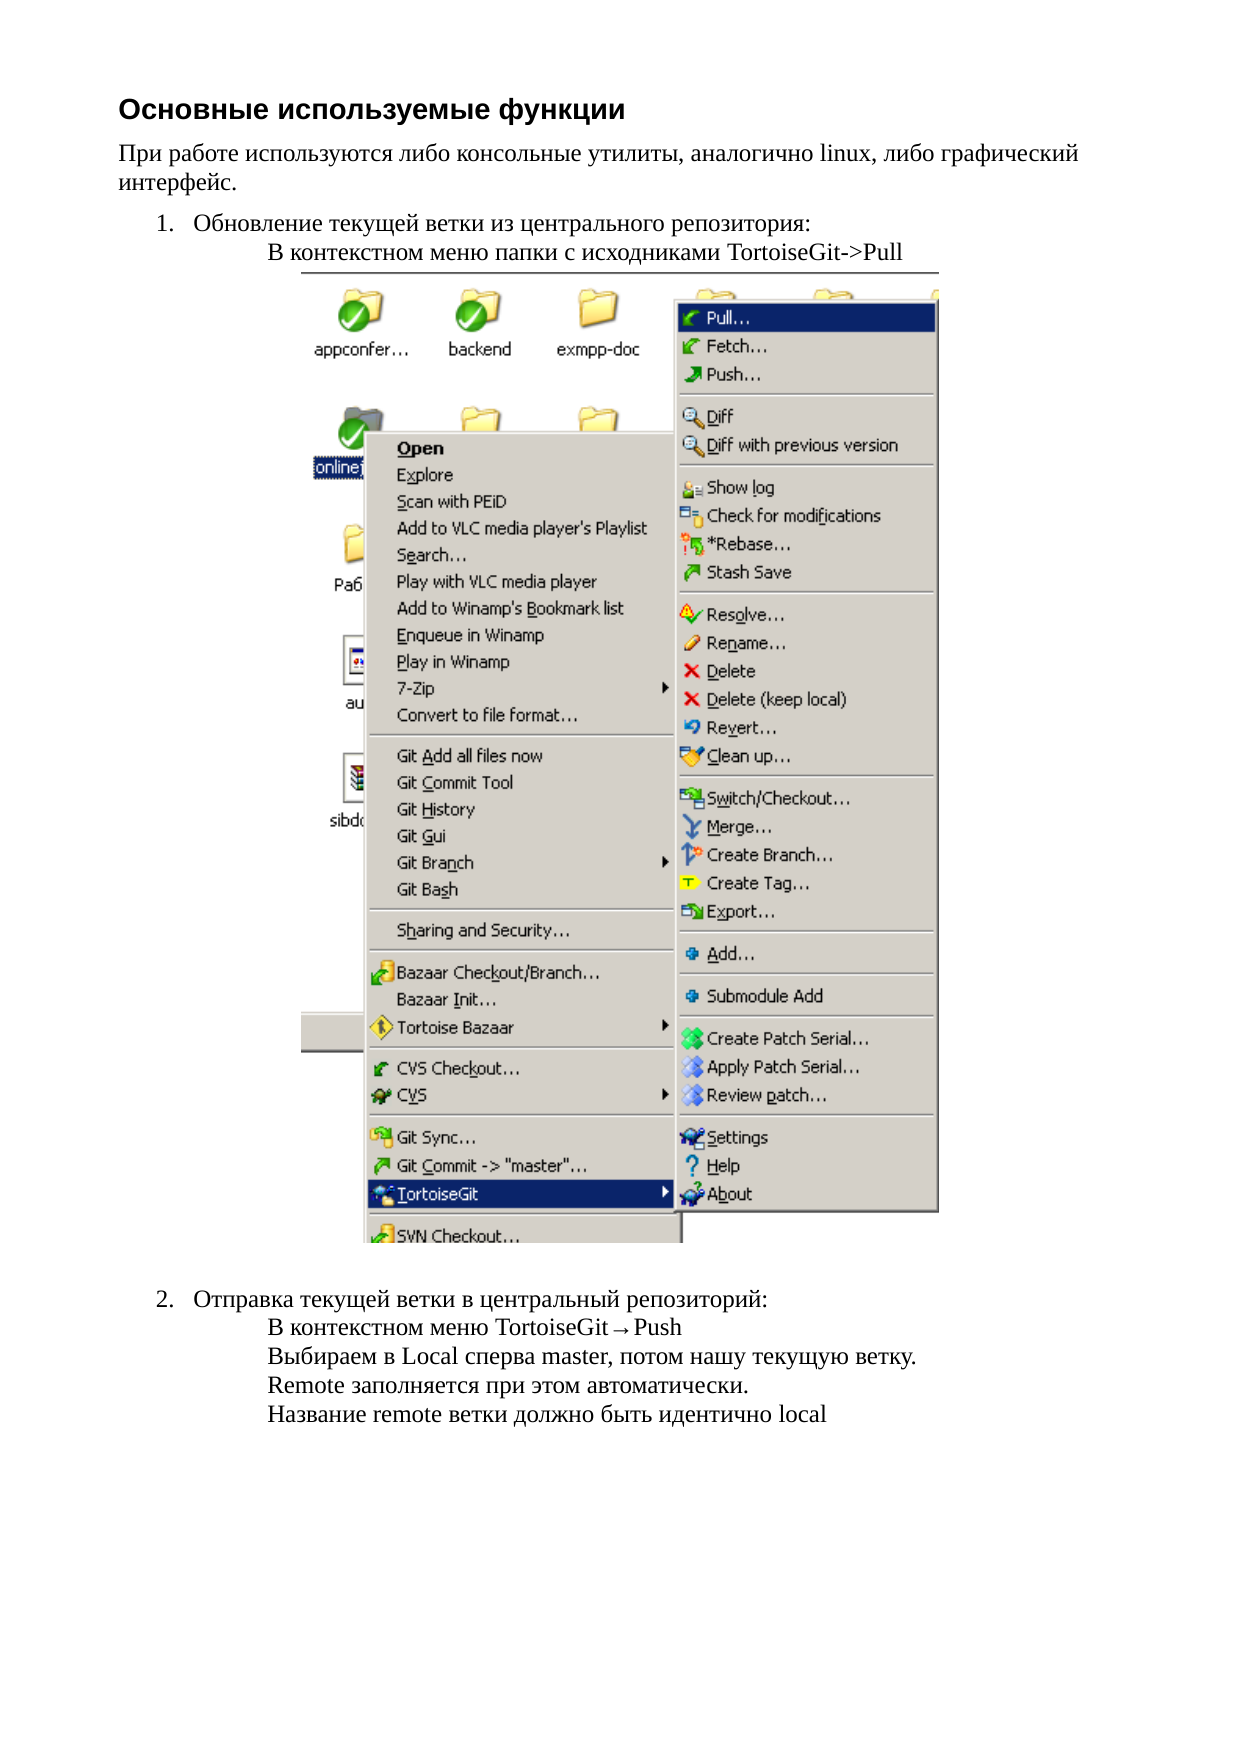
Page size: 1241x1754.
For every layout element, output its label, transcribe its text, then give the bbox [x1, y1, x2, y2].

subtitle Основные используемые функции [118, 92, 1122, 126]
list Обновление текущей ветки из центрального репозитория: В контекстном меню папки с исходниками TortoiseGit->Pull [156, 208, 1122, 1271]
list Отправка текущей ветки в центральный репозиторий: В контекстном меню TortoiseGit→Push Выбираем в Local сперва master, потом нашу текущую ветку. Remote заполняется при этом автоматически. Название remote ветки должно быть идентично local [156, 1284, 1122, 1427]
text При работе используются либо консольные утилиты, аналогично linux, либо графический интерфейс. [118, 138, 1122, 196]
